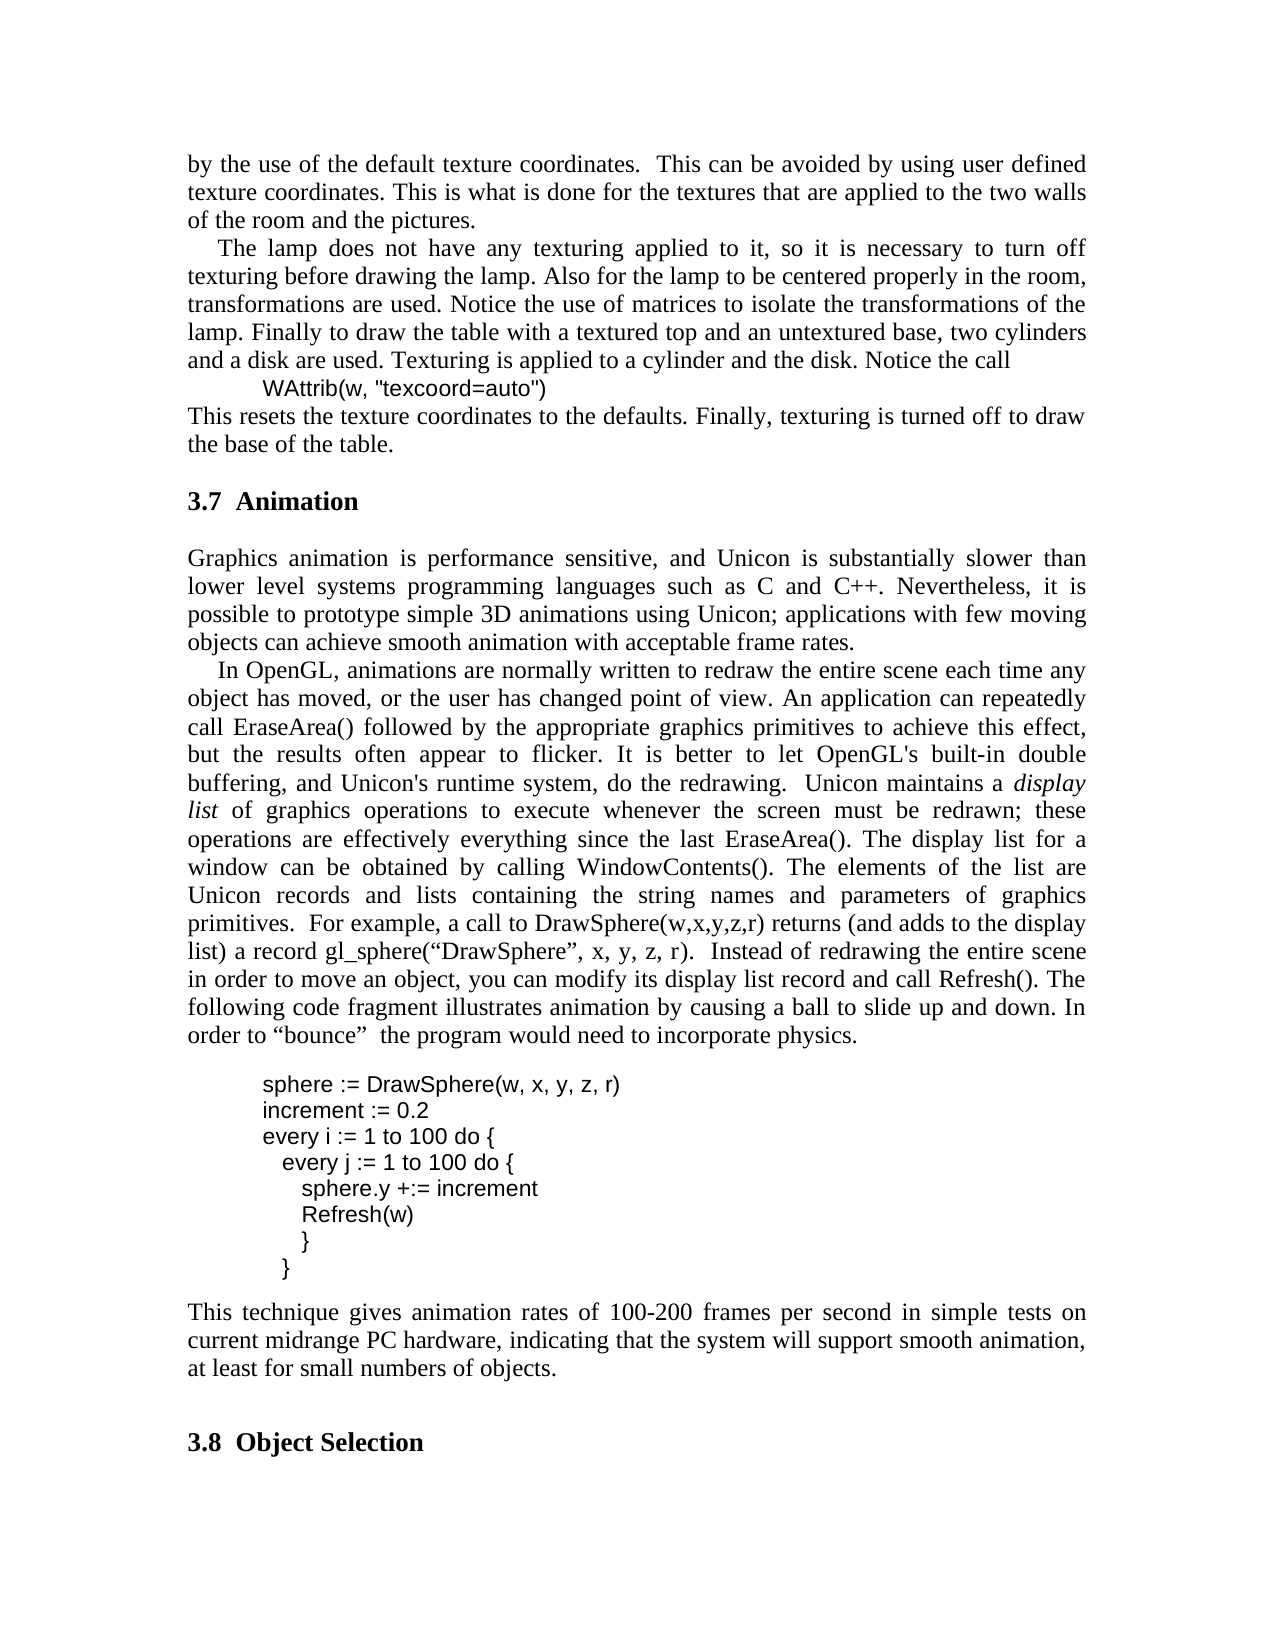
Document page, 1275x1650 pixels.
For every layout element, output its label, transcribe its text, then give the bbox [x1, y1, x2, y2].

text by the use of the default texture coordinates. This can be avoided by using user defined texture coordinates. This is what is done for the textures that are applied to the two walls of the room and the pictures. [187, 150, 1087, 234]
text In OpenGL, animations are normally written to redraw the entire scene each time any object has moved, or the user has changed point of view. An application can repeatedly call EraseArea() followed by the appropriate graphics primitives to achieve this effect, but the results often appear to flicker. It is better to let OpenGL's built-in double buffering, and Unicon's runtime system, do the redrawing. Unicon maintains a display list of graphics operations to execute whenever the screen must be redrawn; these operations are effectively everything since the last EraseArea(). The display list for a window can be obtained by calling WindowContents(). The elements of the list are Unicon records and lists containing the string names and parameters of graphics primitives. For example, a call to DrawSphere(w,x,y,z,r) returns (and adds to the display list) a record gl_sphere(“DrawSphere”, x, y, z, r). Instead of redrawing the entire scene in order to move an object, you can modify its display list record and call Refresh(). The following code fragment illustrates animation by causing a ball to slide up and down. In order to “bounce” the program would need to incorporate physics. [187, 656, 1087, 1049]
text every j := 1 to 100 do { [187, 1150, 1087, 1176]
text This technique gives animation rates of 100-200 frames per second in simple tests on current midrange PC hardware, indicating that the system will support smooth animation, at least for small numbers of objects. [187, 1298, 1087, 1382]
text 3.7 Animation [187, 486, 1087, 516]
text } [187, 1228, 1087, 1254]
text every i := 1 to 100 do { [187, 1124, 1087, 1150]
text The lamp does not have any texturing applied to it, so it is necessary to turn off texturing before drawing the lamp. Also for the lamp to be centered properly in the room, transformations are used. Notice the use of matrices to isolate the transformations of the lamp. Finally to draw the table with a textured top and an untextured base, two cylinders and a disk are used. Texturing is applied to a cylinder and the disk. Notice the call [187, 234, 1087, 374]
text 3.8 Object Selection [187, 1427, 1087, 1457]
text increment := 0.2 [187, 1098, 1087, 1124]
text This resets the texture coordinates to the defaults. Finally, texturing is turned off to draw the base of the table. [187, 402, 1087, 458]
text } [187, 1254, 1087, 1280]
text WAttrib(w, "texcoord=auto") [187, 374, 1087, 402]
text sphere.y +:= increment [187, 1176, 1087, 1202]
text Refresh(w) [187, 1202, 1087, 1228]
text sphere := DrawSphere(w, x, y, z, r) [187, 1072, 1087, 1098]
text Graphics animation is performance sensitive, and Unicon is substantially slower than lower level systems programming languages such as C and C++. Nevertheless, it is possible to prototype simple 3D animations using Unicon; applications with few moving objects can achieve smooth animation with acceptable frame rates. [187, 544, 1087, 656]
